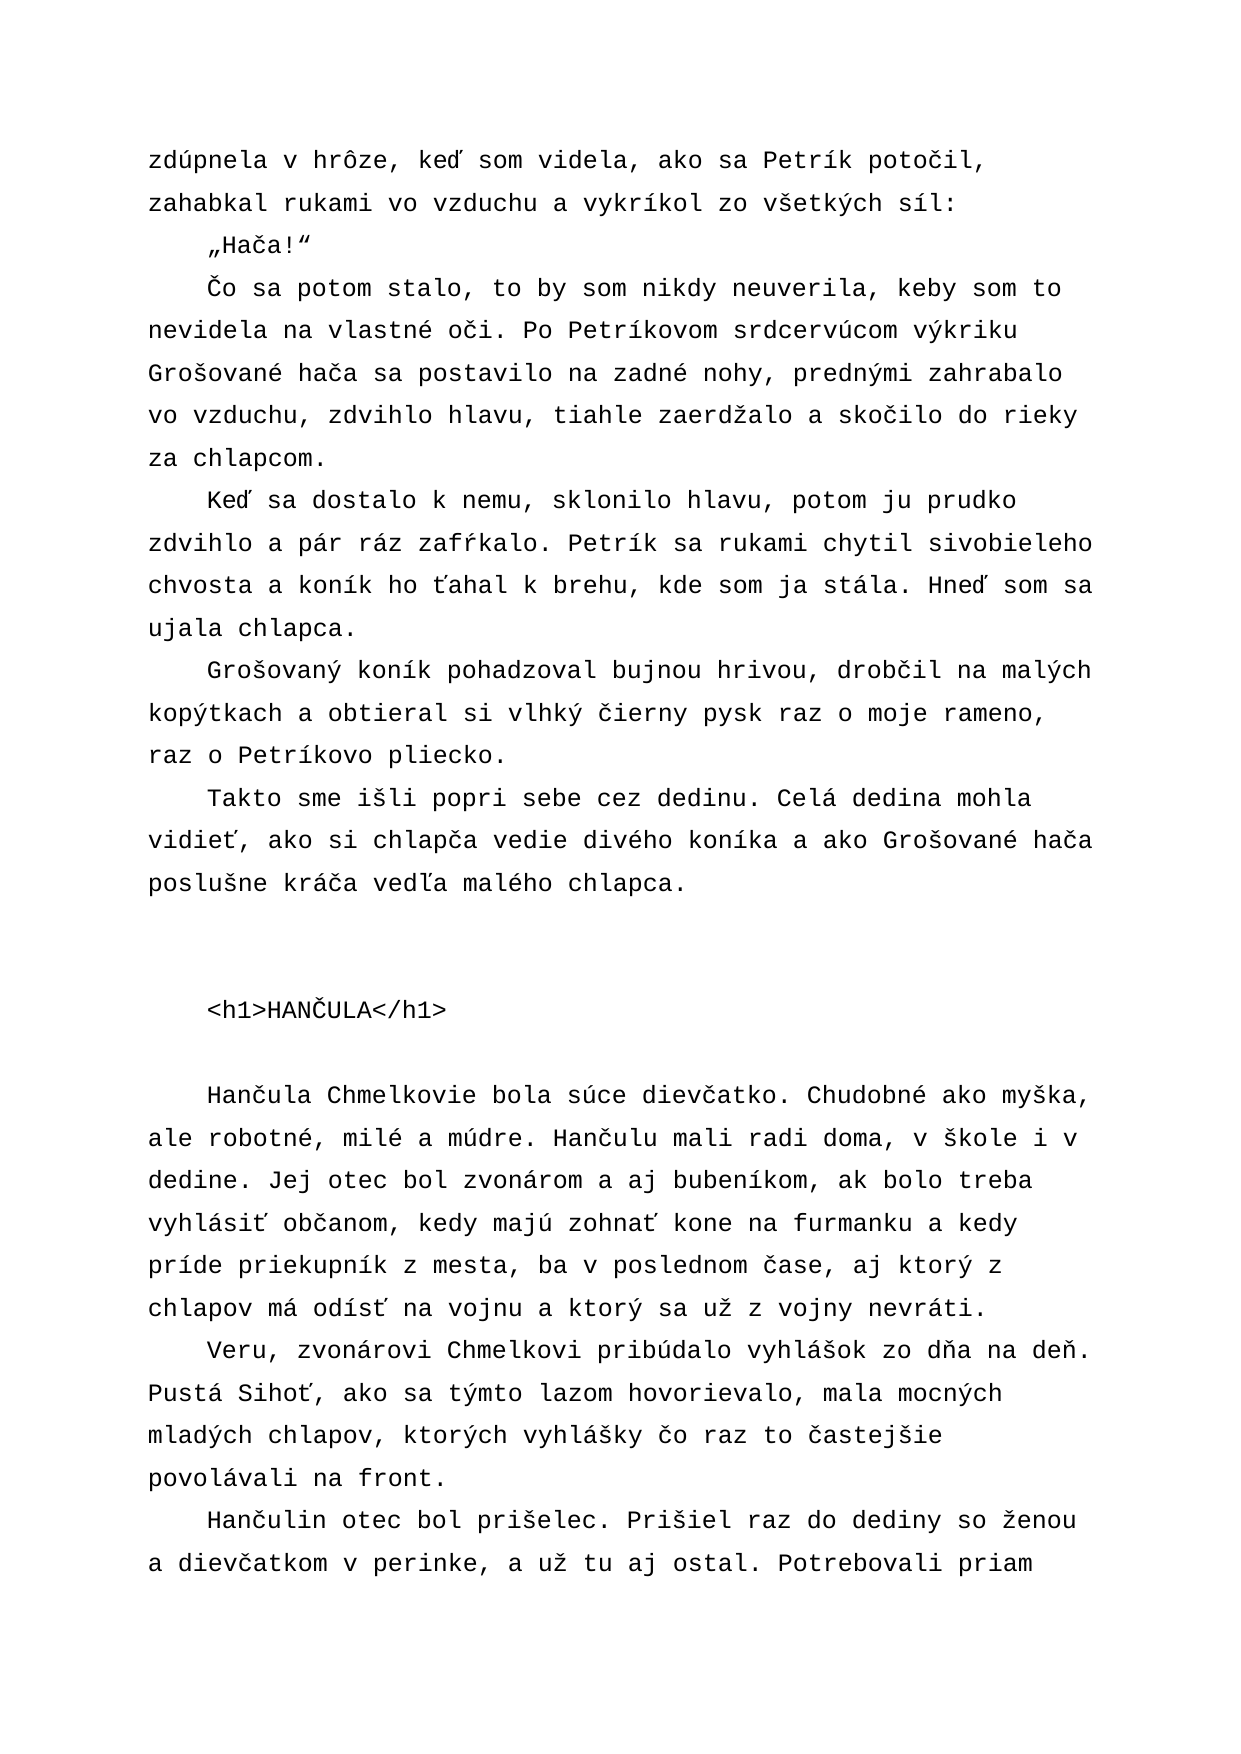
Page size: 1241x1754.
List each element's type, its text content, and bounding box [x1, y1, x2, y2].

text Hančula Chmelkovie bola súce dievčatko. Chudobné ako myška, ale robotné, milé a múdre. Hančulu mali radi doma, v škole i v dedine. Jej otec bol zvonárom a aj bubeníkom, ak bolo treba vyhlásiť občanom, kedy majú zohnať kone na furmanku a kedy príde priekupník z mesta, ba v poslednom čase, aj ktorý z chlapov má odísť na vojnu a ktorý sa už z vojny nevráti. [148, 1083, 1093, 1323]
text <h1>HANČULA</h1> [148, 998, 1093, 1026]
text Čo sa potom stalo, to by som nikdy neuverila, keby som to nevidela na vlastné oči. Po Petríkovom srdcervúcom výkriku Grošované hača sa postavilo na zadné nohy, prednými zahrabalo vo vzduchu, zdvihlo hlavu, tiahle zaerdžalo a skočilo do rieky za chlapcom. [148, 275, 1093, 473]
text Veru, zvonárovi Chmelkovi pribúdalo vyhlášok zo dňa na deň. Pustá Sihoť, ako sa týmto lazom hovorievalo, mala mocných mladých chlapov, ktorých vyhlášky čo raz to častejšie povolávali na front. [148, 1338, 1093, 1493]
text Keď sa dostalo k nemu, sklonilo hlavu, potom ju prudko zdvihlo a pár ráz zafŕkalo. Petrík sa rukami chytil sivobieleho chvosta a koník ho ťahal k brehu, kde som ja stála. Hneď som sa ujala chlapca. [148, 488, 1093, 643]
text zdúpnela v hrôze, keď som videla, ako sa Petrík potočil, zahabkal rukami vo vzduchu a vykríkol zo všetkých síl: [148, 148, 1093, 218]
text Takto sme išli popri sebe cez dedinu. Celá dedina mohla vidieť, ako si chlapča vedie divého koníka a ako Grošované hača poslušne kráča vedľa malého chlapca. [148, 785, 1093, 898]
text Hančulin otec bol prišelec. Prišiel raz do dediny so ženou a dievčatkom v perinke, a už tu aj ostal. Potrebovali priam [148, 1508, 1093, 1578]
text „Hača!“ [148, 233, 1093, 261]
text Grošovaný koník pohadzoval bujnou hrivou, drobčil na malých kopýtkach a obtieral si vlhký čierny pysk raz o moje rameno, raz o Petríkovo pliecko. [148, 658, 1093, 771]
